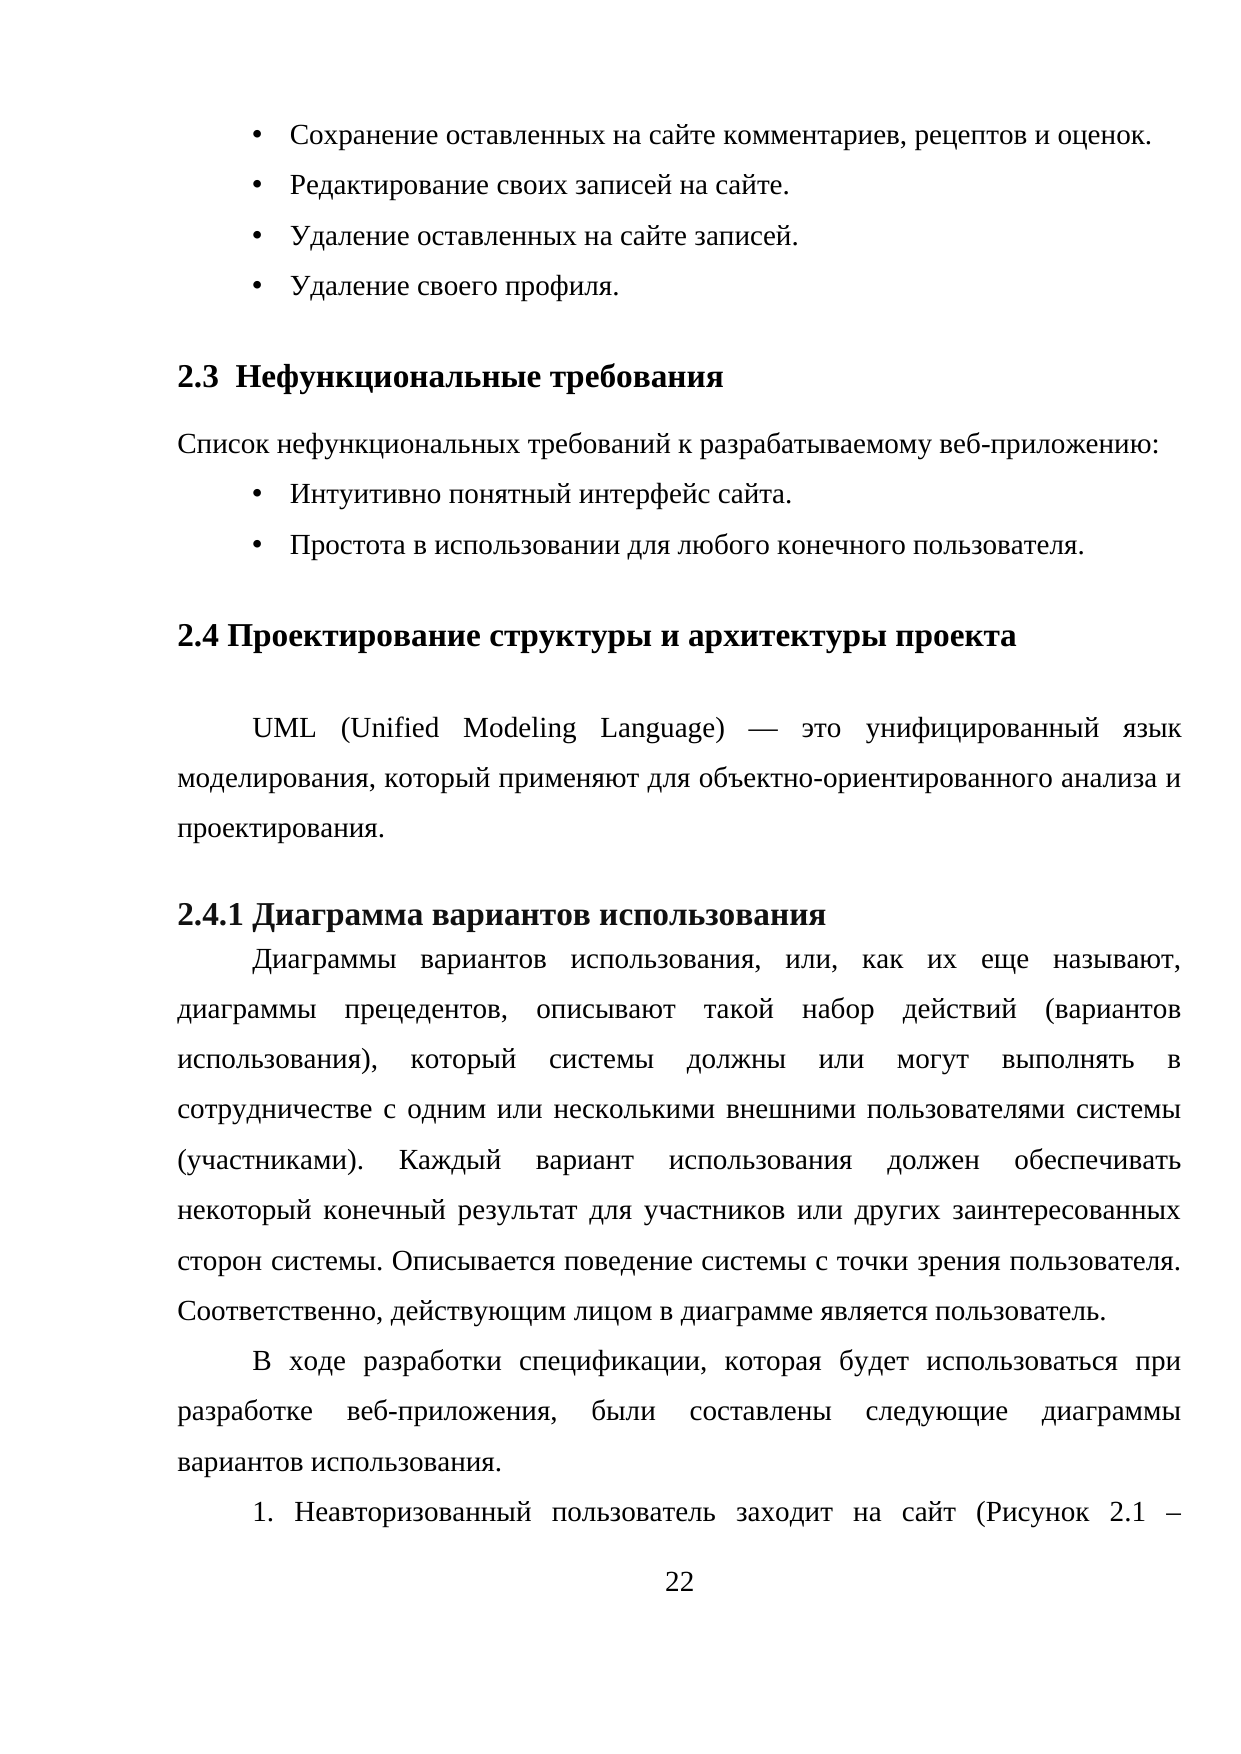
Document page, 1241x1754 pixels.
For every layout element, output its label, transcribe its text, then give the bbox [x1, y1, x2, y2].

text 1. Неавторизованный пользователь заходит на сайт (Рисунок 2.1 – [177, 1494, 1182, 1528]
text Диаграммы вариантов использования, или, как их еще называют, диаграммы прецедентов, описывают такой набор действий (вариантов использования), который системы должны или могут выполнять в сотрудничестве с одним или несколькими внешними пользователями системы (участниками). Каждый вариант использования должен обеспечивать некоторый конечный результат для участников или других заинтересованных сторон системы. Описывается поведение системы с точки зрения пользователя. Соответственно, действующим лицом в диаграмме является пользователь. [177, 941, 1182, 1326]
list Удаление оставленных на сайте записей. [252, 218, 1182, 251]
subtitle 2.4.1 Диаграмма вариантов использования [177, 894, 1182, 932]
text В ходе разработки спецификации, которая будет использоваться при разработке веб-приложения, были составлены следующие диаграммы вариантов использования. [177, 1343, 1182, 1477]
list Сохранение оставленных на сайте комментариев, рецептов и оценок. [252, 117, 1182, 151]
subtitle UML (Unified Modeling Language) — это унифицированный язык моделирования, который применяют для объектно-ориентированного анализа и проектирования. [177, 710, 1182, 844]
list Редактирование своих записей на сайте. [252, 167, 1182, 201]
list Удаление своего профиля. [252, 268, 1182, 302]
subtitle 2.4 Проектирование структуры и архитектуры проекта [177, 615, 1182, 653]
list Интуитивно понятный интерфейс сайта. [252, 476, 1182, 510]
text Список нефункциональных требований к разрабатываемому веб-приложению: [177, 426, 1182, 460]
subtitle 2.3 Нефункциональные требования [177, 356, 1182, 394]
list Простота в использовании для любого конечного пользователя. [252, 527, 1182, 561]
